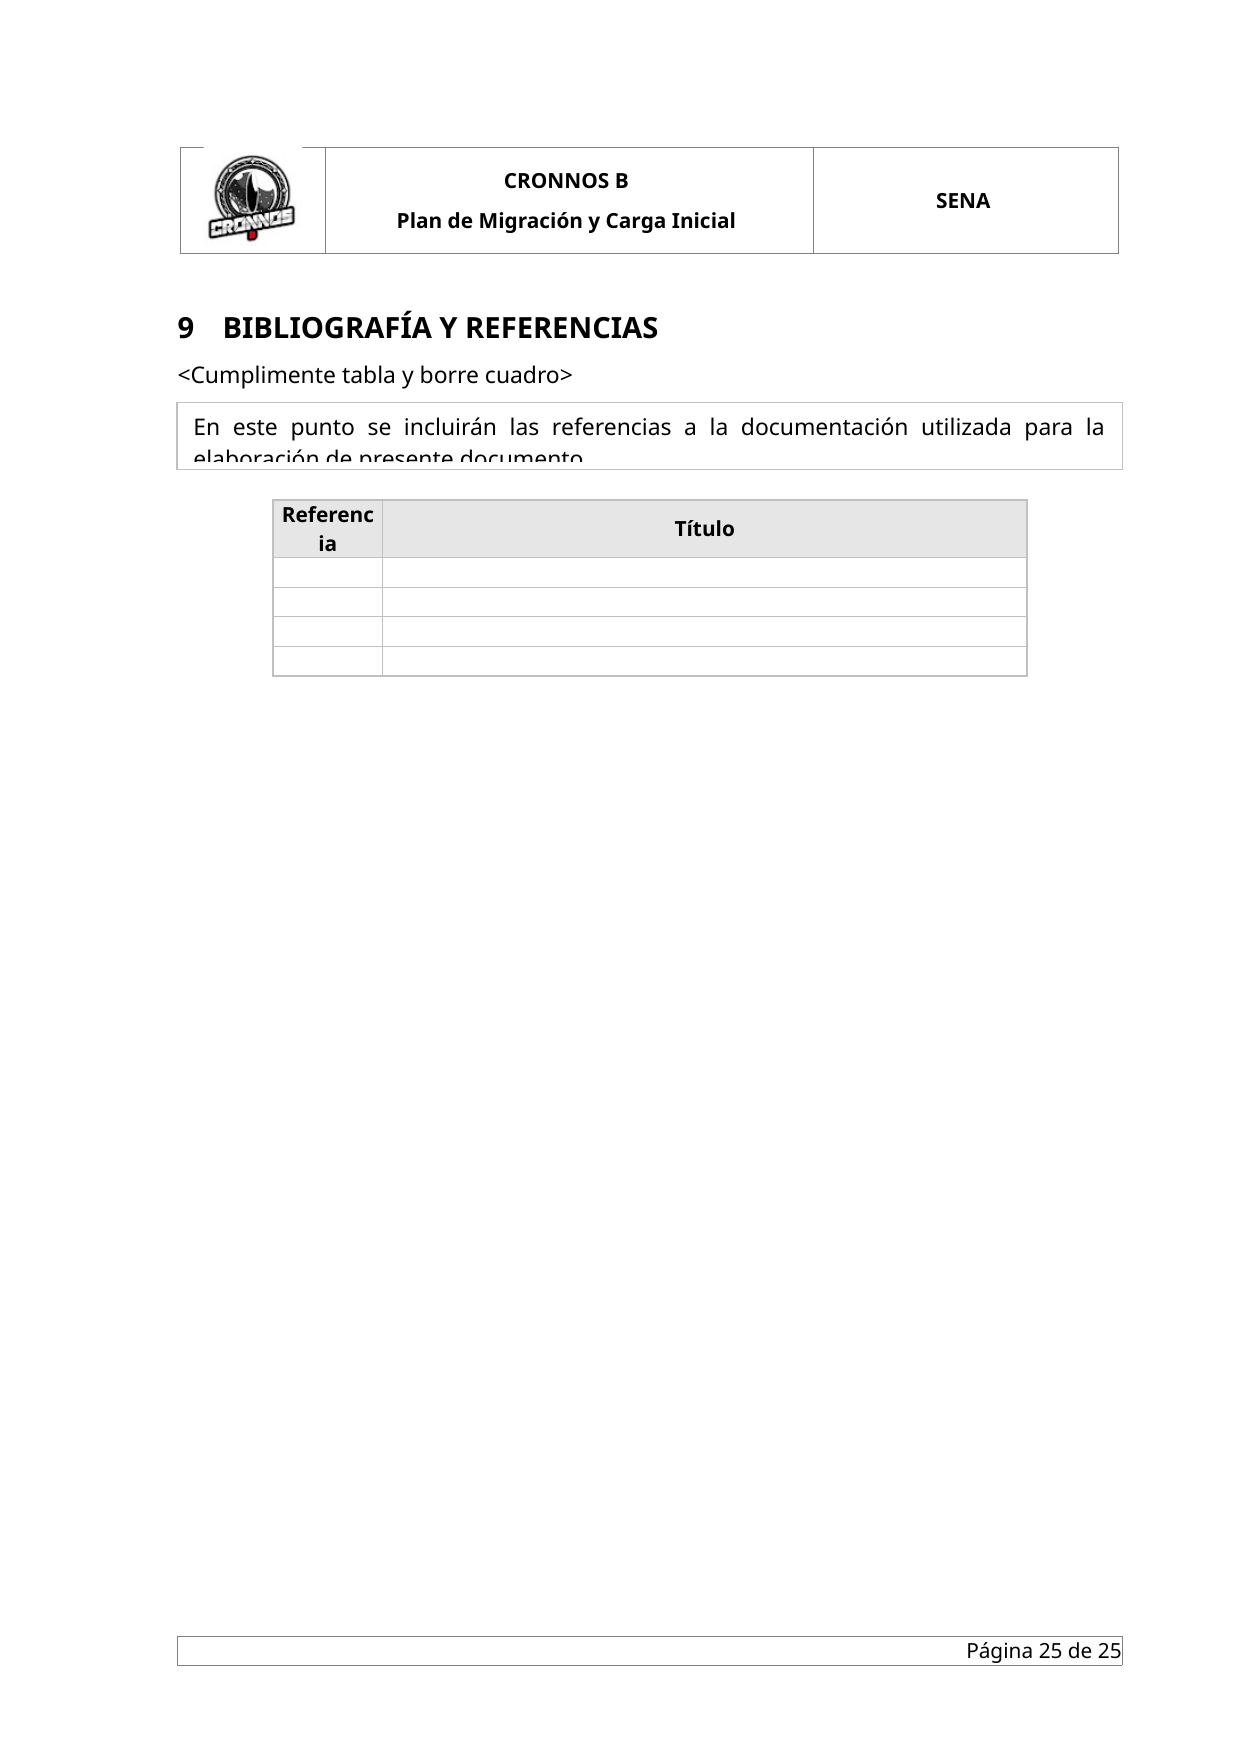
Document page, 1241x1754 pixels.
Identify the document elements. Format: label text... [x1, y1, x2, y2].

table_cell [383, 647, 1026, 675]
table_cell [383, 558, 1026, 587]
table_cell [274, 588, 382, 616]
table_cell [383, 588, 1026, 616]
table_cell [274, 647, 382, 675]
table_cell [274, 617, 382, 646]
text En este punto se incluirán las referencias a la documentación utilizada para la elaboración de presente documento. [193, 411, 1106, 461]
table_cell [383, 617, 1026, 646]
subtitle BIBLIOGRAFÍA Y REFERENCIAS [177, 307, 1122, 347]
table_header Título [383, 501, 1026, 557]
table_header Referencia [274, 501, 382, 557]
table_cell [274, 558, 382, 587]
text <Cumplimente tabla y borre cuadro> [177, 359, 1122, 390]
